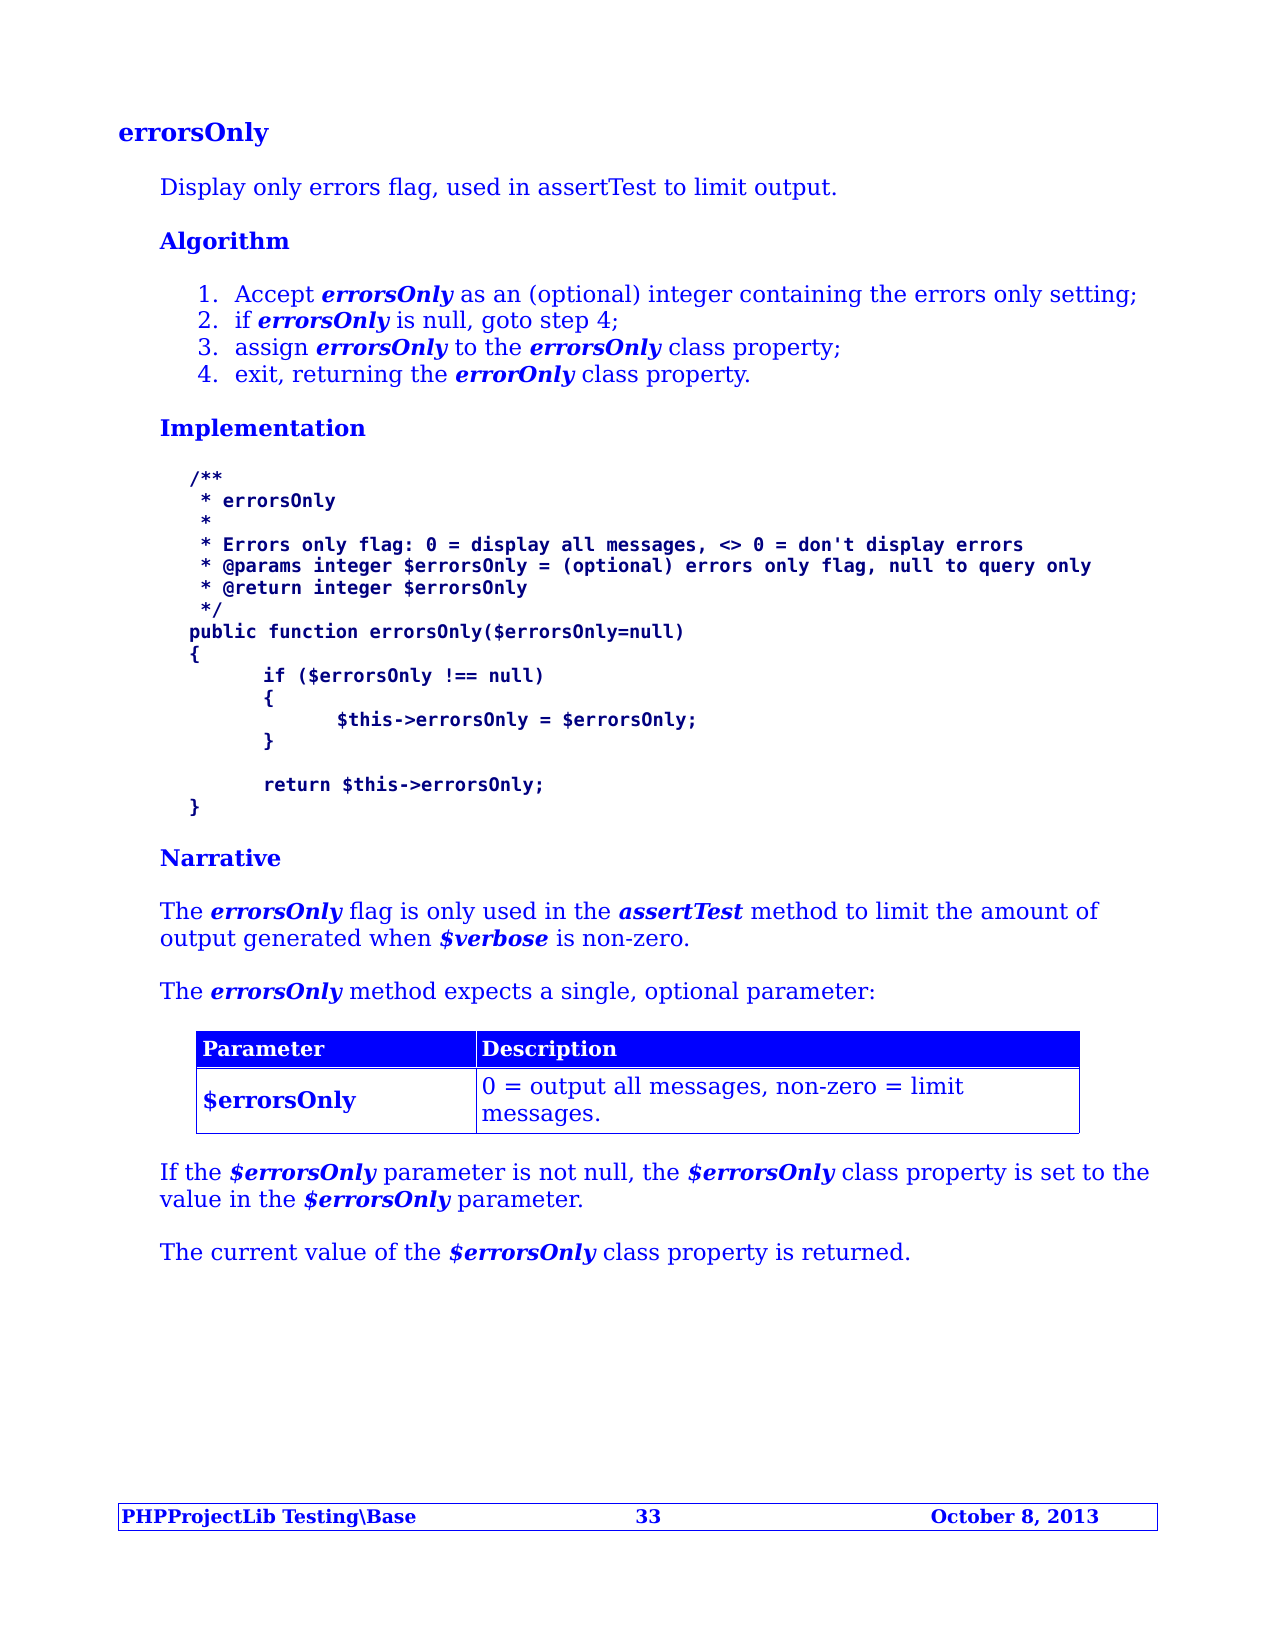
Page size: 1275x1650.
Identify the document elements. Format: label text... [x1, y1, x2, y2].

text If the $errorsOnly parameter is not null, the $errorsOnly class property is set to the value in the $errorsOnly parameter. [159, 1159, 1157, 1212]
list * @params integer $errorsOnly = (optional) errors only flag, null to query only [189, 555, 1157, 577]
list * errorsOnly [189, 490, 1157, 512]
list { [189, 643, 1157, 665]
list */ [189, 599, 1157, 621]
text Algorithm [159, 227, 1157, 254]
list { [189, 687, 1157, 708]
title errorsOnly [118, 118, 1157, 147]
list $this->errorsOnly = $errorsOnly; [189, 708, 1157, 730]
list } [189, 730, 1157, 752]
table_cell $errorsOnly [197, 1069, 476, 1132]
list * [189, 512, 1157, 533]
text The errorsOnly flag is only used in the assertTest method to limit the amount of output generated when $verbose is non-zero. [159, 898, 1157, 951]
text Implementation [159, 414, 1157, 441]
list * @return integer $errorsOnly [189, 577, 1157, 599]
list * Errors only flag: 0 = display all messages, <> 0 = don't display errors [189, 533, 1157, 555]
list public function errorsOnly($errorsOnly=null) [189, 621, 1157, 643]
list assign errorsOnly to the errorsOnly class property; [197, 334, 1157, 361]
table_cell 0 = output all messages, non-zero = limit messages. [477, 1069, 1079, 1132]
text Narrative [159, 844, 1157, 871]
list if ($errorsOnly !== null) [189, 665, 1157, 687]
list Accept errorsOnly as an (optional) integer containing the errors only setting; [197, 281, 1157, 308]
list } [189, 796, 1157, 818]
list return $this->errorsOnly; [189, 774, 1157, 796]
list if errorsOnly is null, goto step 4; [197, 308, 1157, 334]
list /** [189, 468, 1157, 490]
table_header Description [477, 1032, 1079, 1067]
list exit, returning the errorOnly class property. [197, 361, 1157, 388]
text The current value of the $errorsOnly class property is returned. [159, 1239, 1157, 1266]
text Display only errors flag, used in assertTest to limit output. [159, 174, 1157, 201]
text The errorsOnly method expects a single, optional parameter: [159, 978, 1157, 1005]
table_header Parameter [197, 1032, 476, 1067]
